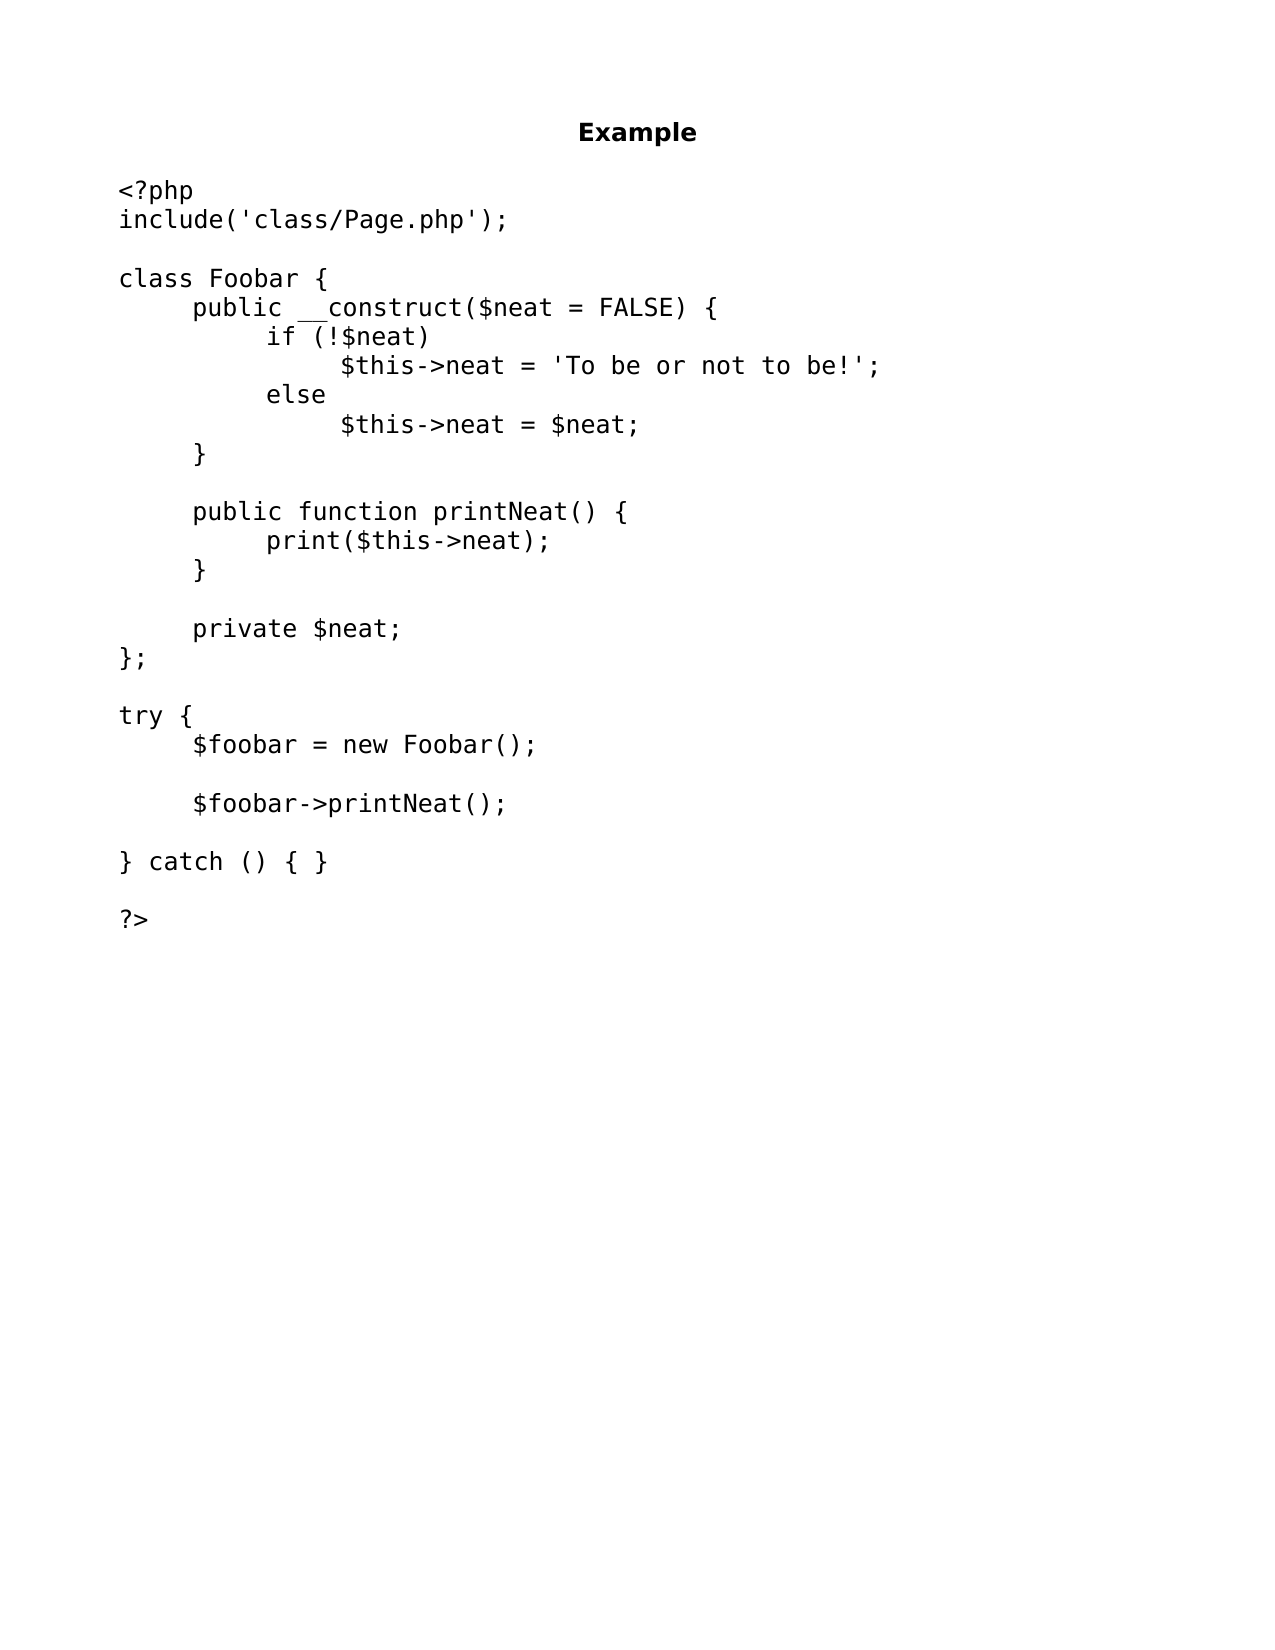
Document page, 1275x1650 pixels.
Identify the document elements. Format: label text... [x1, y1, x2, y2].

text <?php [118, 176, 1157, 206]
text try { [118, 701, 1157, 731]
text else [118, 381, 1157, 410]
text }; [118, 643, 1157, 672]
text print($this->neat); [118, 526, 1157, 556]
text } [118, 439, 1157, 468]
text public function printNeat() { [118, 497, 1157, 526]
text $this->neat = 'To be or not to be!'; [118, 351, 1157, 381]
text ?> [118, 906, 1157, 935]
text $foobar->printNeat(); [118, 789, 1157, 818]
text class Foobar { [118, 264, 1157, 293]
text include('class/Page.php'); [118, 206, 1157, 235]
text $foobar = new Foobar(); [118, 731, 1157, 760]
text } catch () { } [118, 847, 1157, 876]
text } [118, 556, 1157, 585]
text public __construct($neat = FALSE) { [118, 293, 1157, 322]
text private $neat; [118, 614, 1157, 643]
text Example [118, 118, 1157, 147]
text $this->neat = $neat; [118, 410, 1157, 439]
text if (!$neat) [118, 322, 1157, 351]
